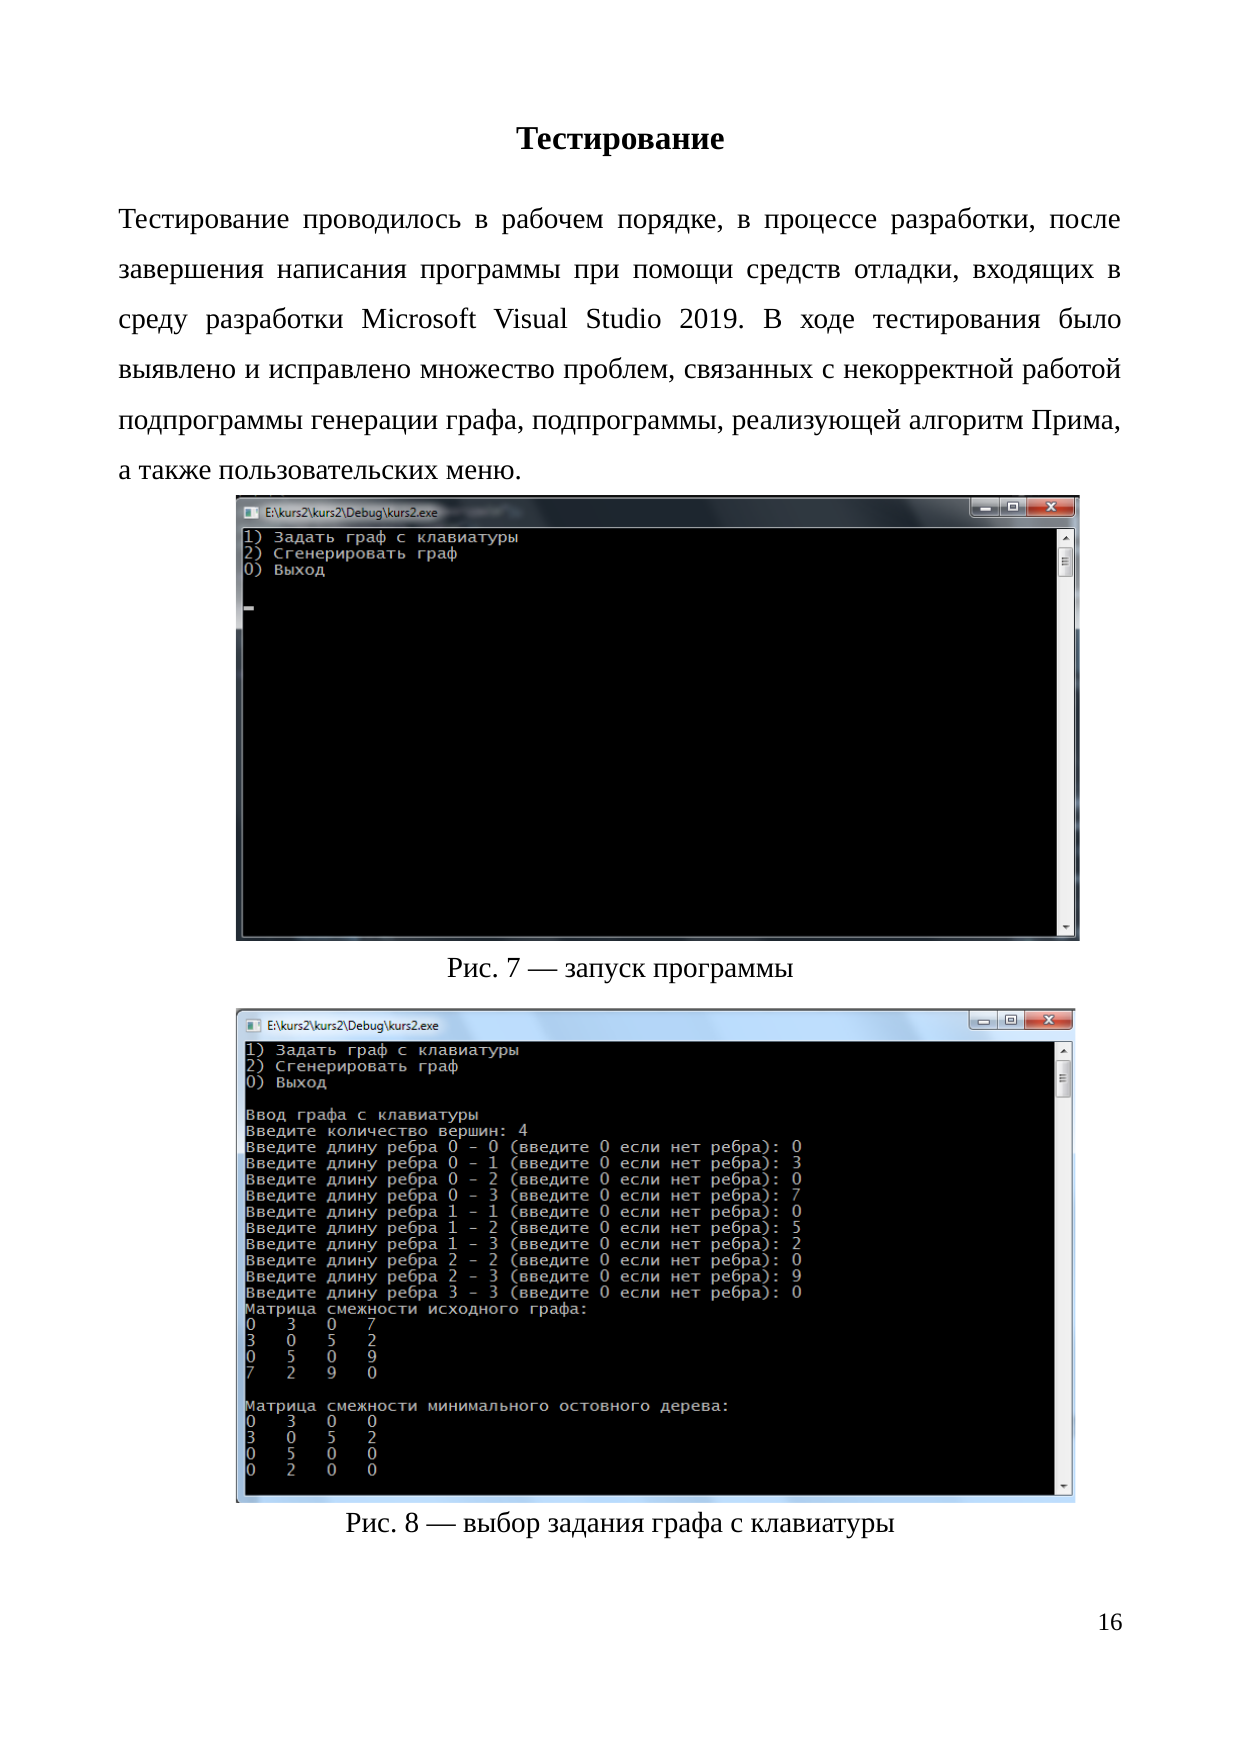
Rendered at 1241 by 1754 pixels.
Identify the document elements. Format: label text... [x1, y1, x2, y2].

picture [235, 1008, 1076, 1503]
text Тестирование проводилось в рабочем порядке, в процессе разработки, после завершения написания программы при помощи средств отладки, входящих в среду разработки Microsoft Visual Studio 2019. В ходе тестирования было выявлено и исправлено множество проблем, связанных с некорректной работой подпрограммы генерации графа, подпрограммы, реализующей алгоритм Прима, а также пользовательских меню. [118, 201, 1122, 486]
subtitle Тестирование [118, 118, 1122, 156]
text Рис. 8 — выбор задания графа с клавиатуры [118, 1505, 1122, 1539]
text Рис. 7 — запуск программы [118, 950, 1122, 983]
picture [235, 495, 1080, 941]
